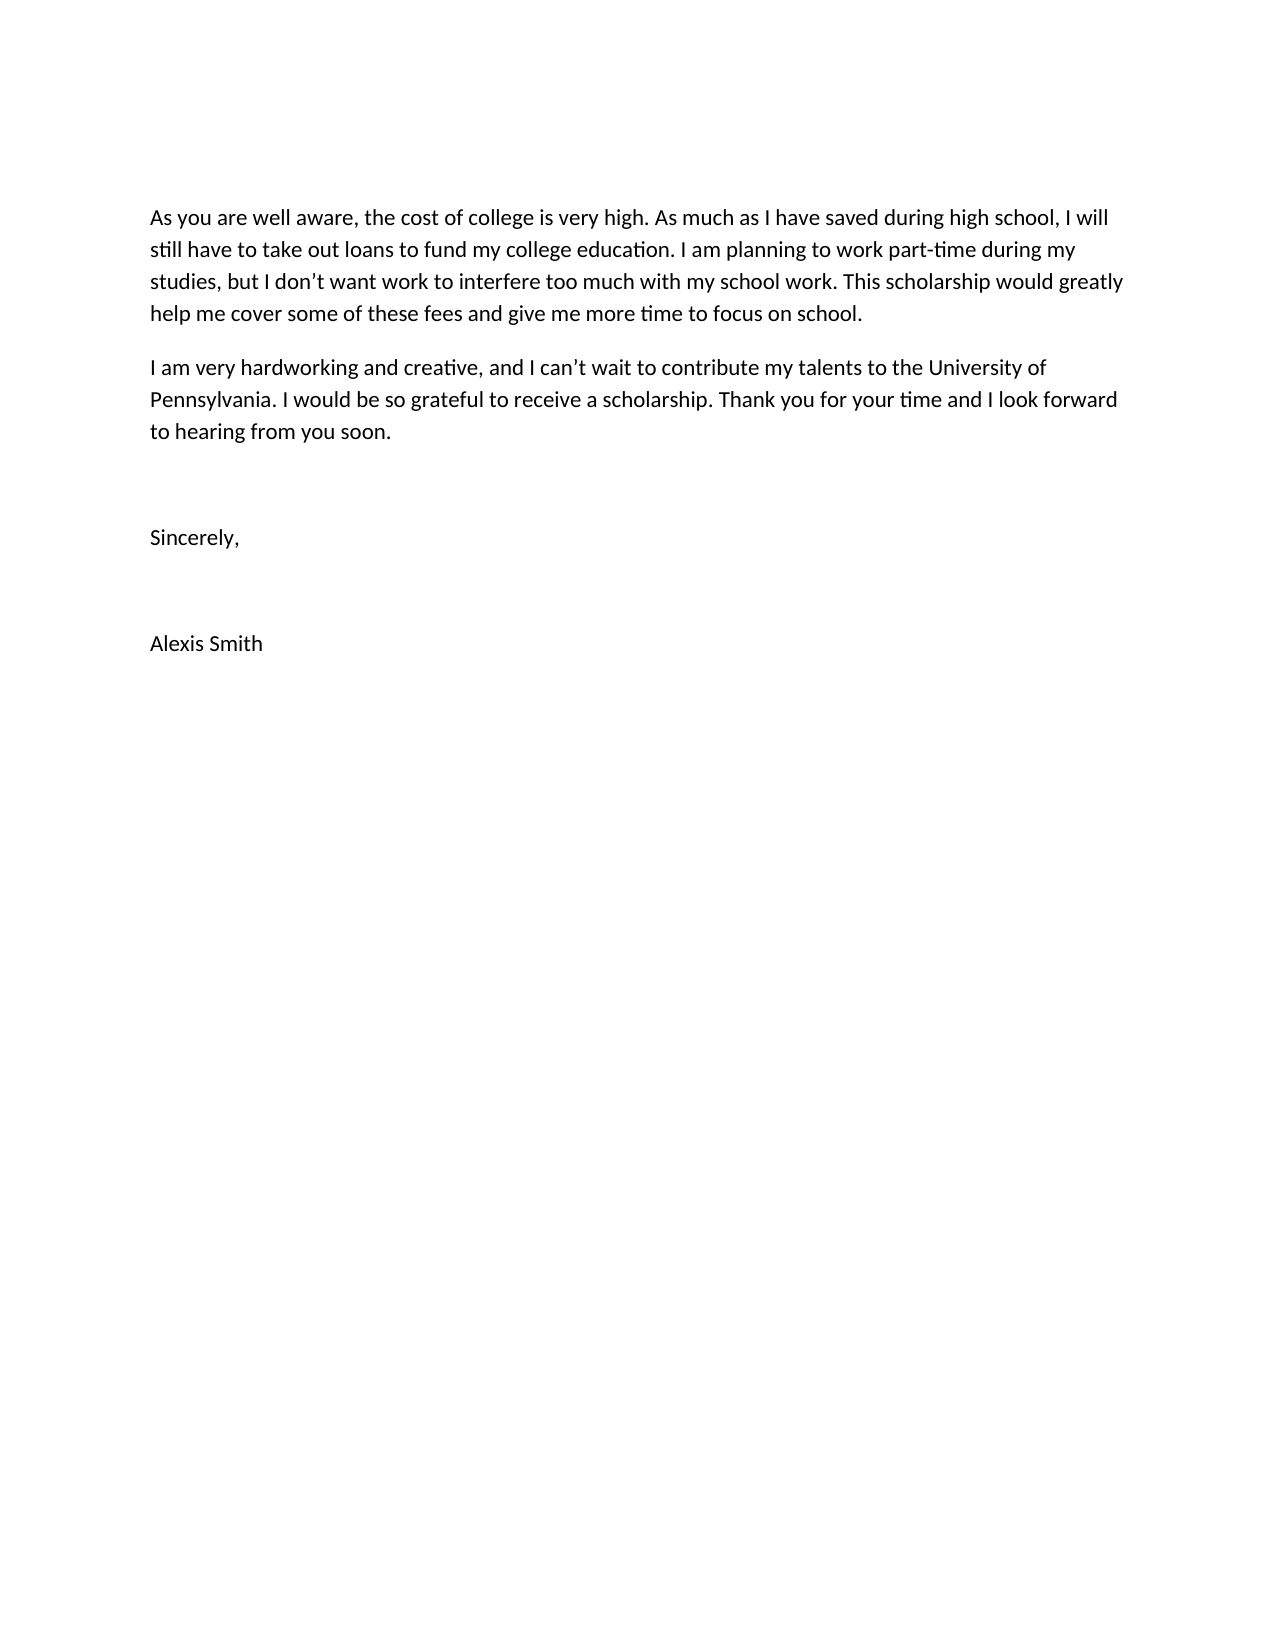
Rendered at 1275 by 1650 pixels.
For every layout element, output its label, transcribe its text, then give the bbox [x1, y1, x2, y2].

text Sincerely, [150, 523, 1125, 551]
text I am very hardworking and creative, and I can’t wait to contribute my talents to the University of Pennsylvania. I would be so grateful to receive a scholarship. Thank you for your time and I look forward to hearing from you soon. [150, 353, 1125, 445]
text As you are well aware, the cost of college is very high. As much as I have saved during high school, I will still have to take out loans to fund my college education. I am planning to work part-time during my studies, but I don’t want work to interfere too much with my school work. This scholarship would greatly help me cover some of these fees and give me more time to focus on school. [150, 203, 1125, 328]
text Alexis Smith [150, 629, 1125, 657]
